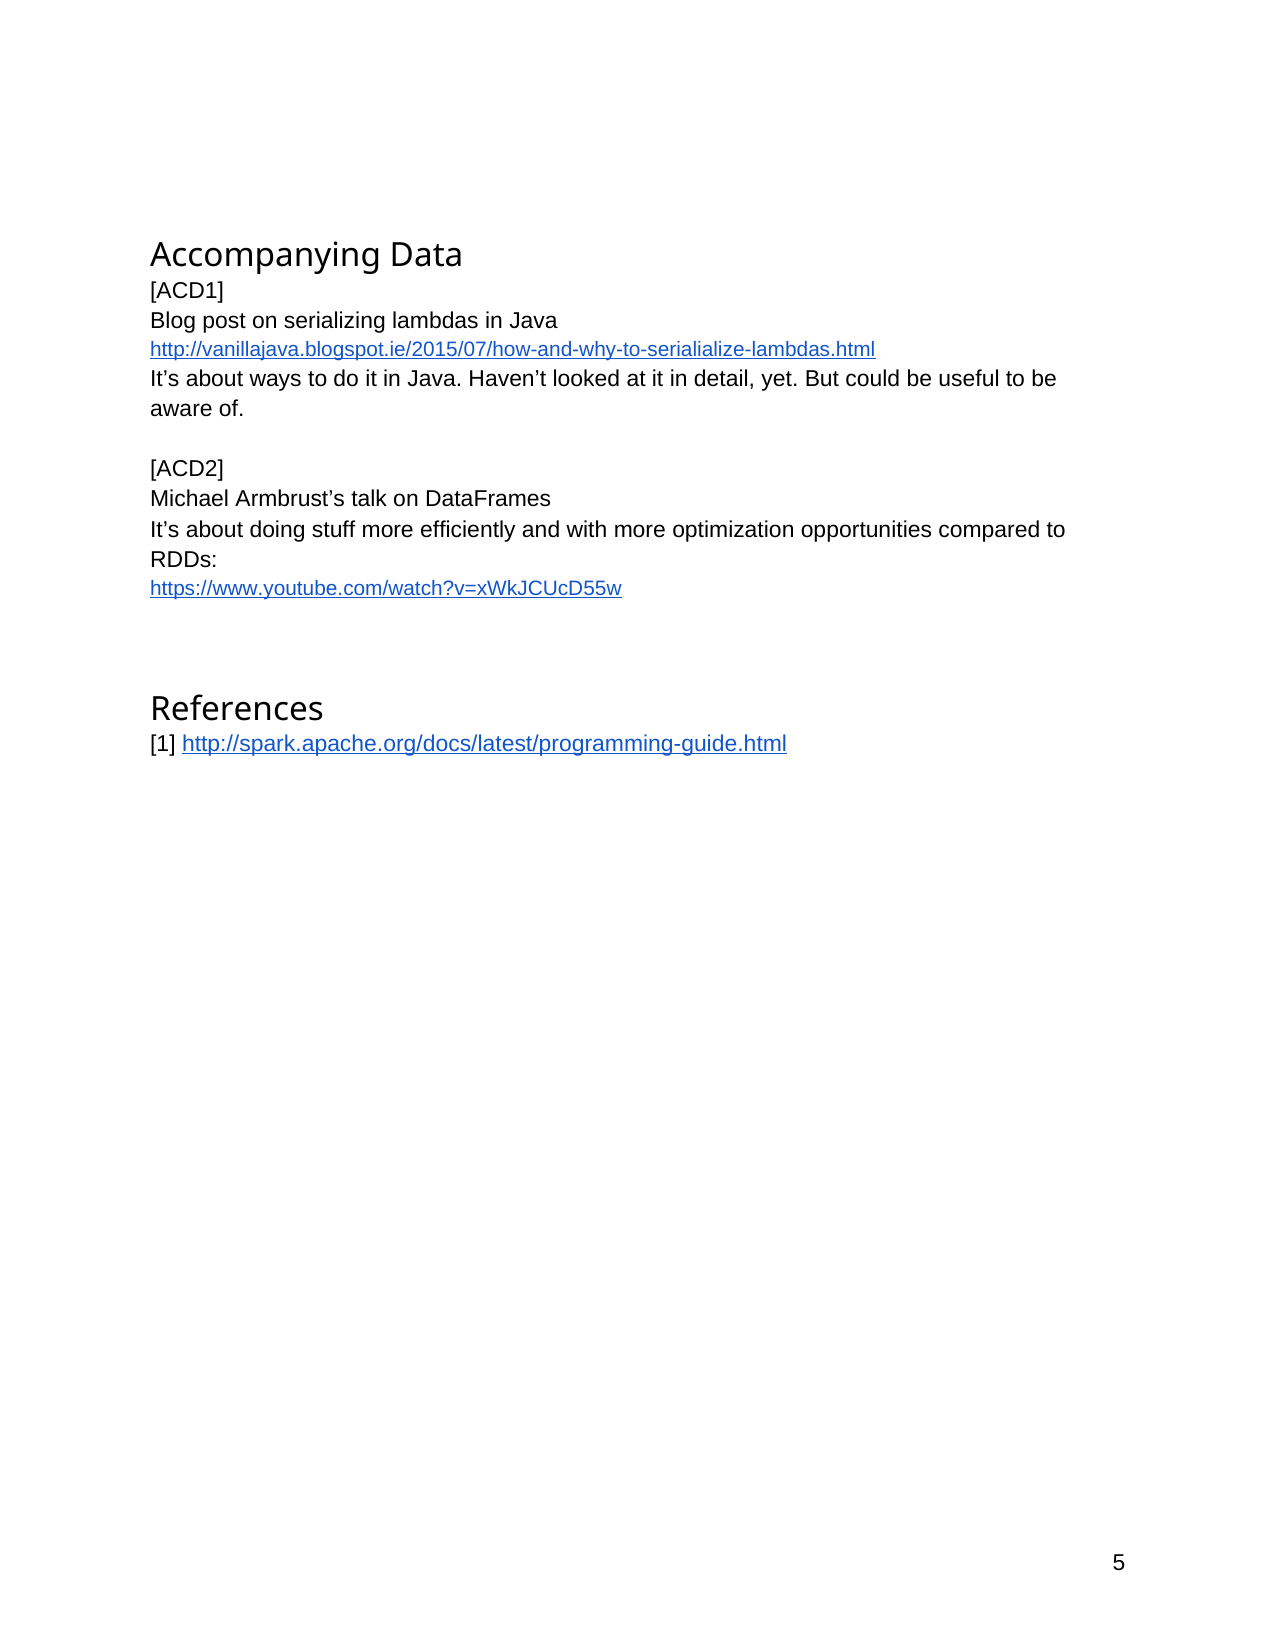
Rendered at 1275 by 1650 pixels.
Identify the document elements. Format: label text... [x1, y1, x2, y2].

text [ACD2] [150, 455, 1125, 482]
subtitle Accompanying Data [150, 231, 1125, 277]
text [ACD1] [150, 277, 1125, 303]
text Blog post on serializing lambdas in Java http://vanillajava.blogspot.ie/2015/07/how-and-why-to-serialialize-lambdas.html It’s about ways to do it in Java. Haven’t looked at it in detail, yet. But could be useful to be aware of. [150, 307, 1125, 421]
text Michael Armbrust’s talk on DataFrames It’s about doing stuff more efficiently and with more optimization opportunities compared to RDDs: https://www.youtube.com/watch?v=xWkJCUcD55w [150, 485, 1125, 600]
text [1] http://spark.apache.org/docs/latest/programming-guide.html [150, 730, 1125, 756]
subtitle References [150, 684, 1125, 730]
